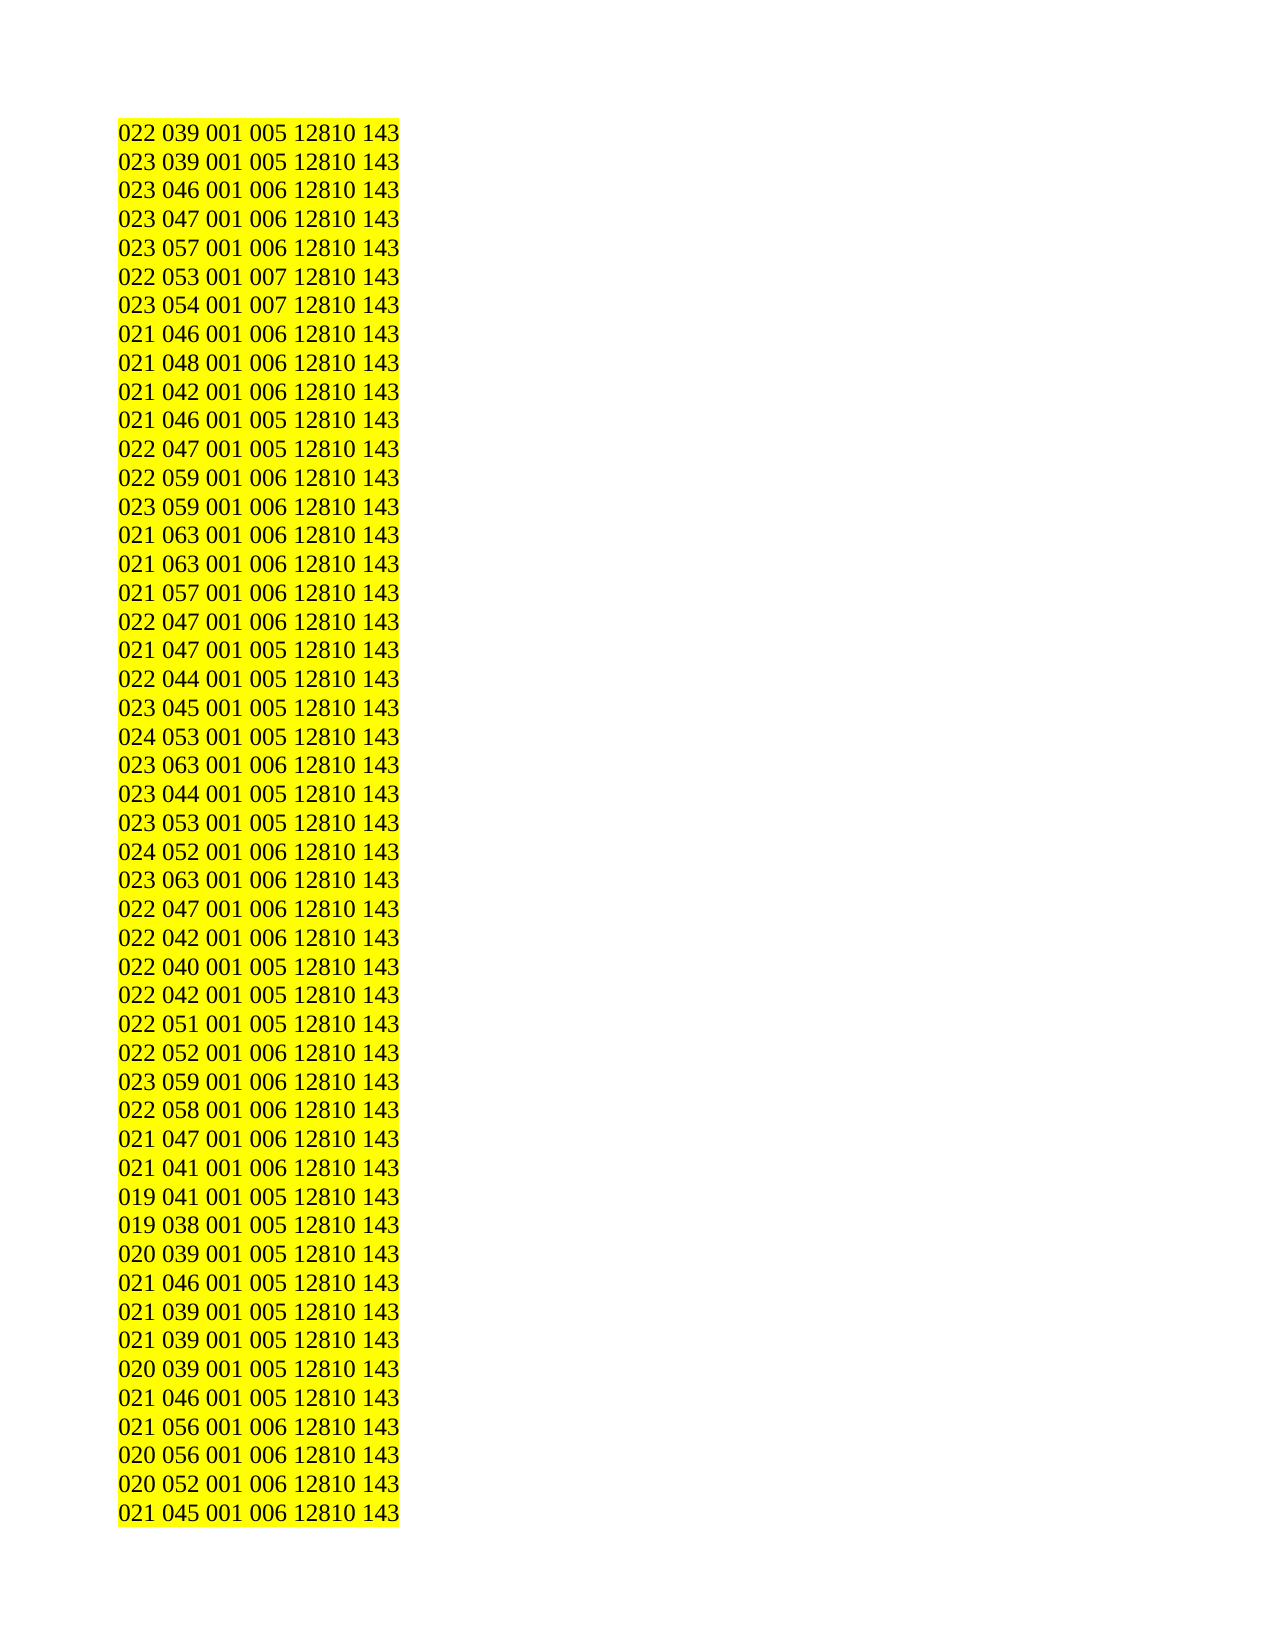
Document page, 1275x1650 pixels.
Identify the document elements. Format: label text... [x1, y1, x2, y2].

text 021 056 001 006 12810 143 [118, 1412, 1157, 1441]
text 022 058 001 006 12810 143 [118, 1096, 1157, 1124]
text 021 063 001 006 12810 143 [118, 521, 1157, 549]
text 023 059 001 006 12810 143 [118, 492, 1157, 521]
text 022 042 001 006 12810 143 [118, 923, 1157, 952]
text 019 038 001 005 12810 143 [118, 1211, 1157, 1239]
text 022 040 001 005 12810 143 [118, 952, 1157, 981]
text 021 047 001 006 12810 143 [118, 1124, 1157, 1153]
text 023 039 001 005 12810 143 [118, 147, 1157, 176]
text 021 057 001 006 12810 143 [118, 578, 1157, 607]
text 023 057 001 006 12810 143 [118, 233, 1157, 262]
text 023 046 001 006 12810 143 [118, 176, 1157, 204]
text 021 047 001 005 12810 143 [118, 636, 1157, 664]
text 023 059 001 006 12810 143 [118, 1067, 1157, 1096]
text 023 054 001 007 12810 143 [118, 291, 1157, 319]
text 022 059 001 006 12810 143 [118, 463, 1157, 492]
text 022 039 001 005 12810 143 [118, 118, 1157, 147]
text 021 048 001 006 12810 143 [118, 348, 1157, 377]
text 021 046 001 005 12810 143 [118, 1383, 1157, 1412]
text 021 046 001 006 12810 143 [118, 319, 1157, 348]
text 022 044 001 005 12810 143 [118, 664, 1157, 693]
text 019 041 001 005 12810 143 [118, 1182, 1157, 1211]
text 022 052 001 006 12810 143 [118, 1038, 1157, 1067]
text 023 053 001 005 12810 143 [118, 808, 1157, 837]
text 021 063 001 006 12810 143 [118, 549, 1157, 578]
text 023 044 001 005 12810 143 [118, 779, 1157, 808]
text 021 045 001 006 12810 143 [118, 1498, 1157, 1527]
text 023 047 001 006 12810 143 [118, 204, 1157, 233]
text 020 056 001 006 12810 143 [118, 1441, 1157, 1469]
text 020 039 001 005 12810 143 [118, 1354, 1157, 1383]
text 022 047 001 005 12810 143 [118, 434, 1157, 463]
text 021 041 001 006 12810 143 [118, 1153, 1157, 1182]
text 023 063 001 006 12810 143 [118, 866, 1157, 894]
text 021 046 001 005 12810 143 [118, 406, 1157, 434]
text 021 046 001 005 12810 143 [118, 1268, 1157, 1297]
text 022 042 001 005 12810 143 [118, 981, 1157, 1009]
text 021 039 001 005 12810 143 [118, 1326, 1157, 1354]
text 022 047 001 006 12810 143 [118, 894, 1157, 923]
text 021 042 001 006 12810 143 [118, 377, 1157, 406]
text 024 053 001 005 12810 143 [118, 722, 1157, 751]
text 020 039 001 005 12810 143 [118, 1239, 1157, 1268]
text 022 047 001 006 12810 143 [118, 607, 1157, 636]
text 024 052 001 006 12810 143 [118, 837, 1157, 866]
text 023 063 001 006 12810 143 [118, 751, 1157, 779]
text 022 051 001 005 12810 143 [118, 1009, 1157, 1038]
text 022 053 001 007 12810 143 [118, 262, 1157, 291]
text 023 045 001 005 12810 143 [118, 693, 1157, 722]
text 021 039 001 005 12810 143 [118, 1297, 1157, 1326]
text 020 052 001 006 12810 143 [118, 1469, 1157, 1498]
